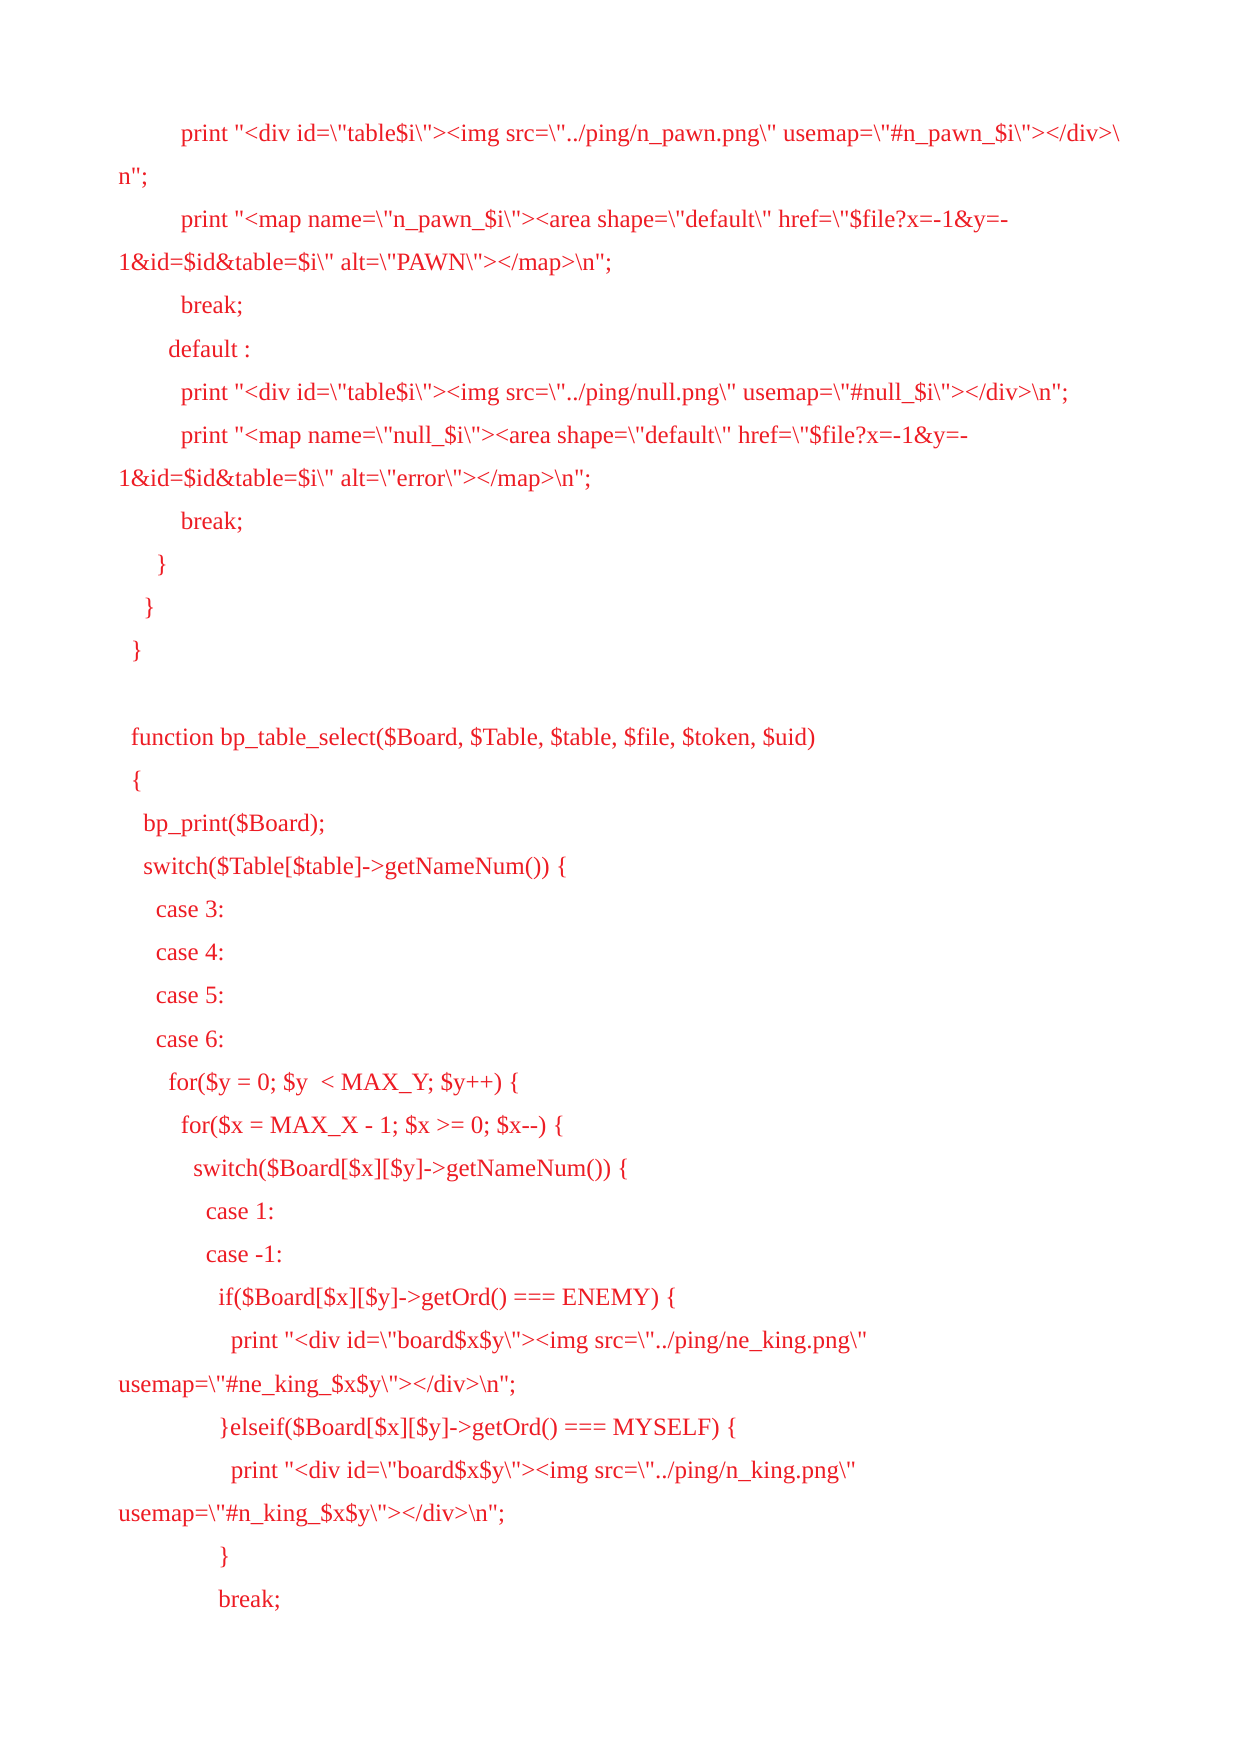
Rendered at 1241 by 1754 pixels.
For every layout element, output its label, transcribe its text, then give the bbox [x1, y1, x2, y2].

text print "<map name=\"null_$i\"><area shape=\"default\" href=\"$file?x=-1&y=-1&id=$id&table=$i\" alt=\"error\"></map>\n"; [118, 420, 1122, 492]
text print "<div id=\"board$x$y\"><img src=\"../ping/n_king.png\" usemap=\"#n_king_$x$y\"></div>\n"; [118, 1455, 1122, 1527]
text for($x = MAX_X - 1; $x >= 0; $x--) { [118, 1110, 1122, 1139]
text case 5: [118, 981, 1122, 1009]
text } [118, 636, 1122, 664]
text } [118, 1541, 1122, 1570]
text function bp_table_select($Board, $Table, $table, $file, $token, $uid) [118, 722, 1122, 751]
text switch($Board[$x][$y]->getNameNum()) { [118, 1153, 1122, 1182]
text for($y = 0; $y < MAX_Y; $y++) { [118, 1067, 1122, 1096]
text break; [118, 506, 1122, 535]
text break; [118, 291, 1122, 319]
text bp_print($Board); [118, 808, 1122, 837]
text { [118, 765, 1122, 794]
text print "<div id=\"table$i\"><img src=\"../ping/n_pawn.png\" usemap=\"#n_pawn_$i\"></div>\n"; [118, 118, 1122, 190]
text } [118, 592, 1122, 621]
text print "<div id=\"board$x$y\"><img src=\"../ping/ne_king.png\" usemap=\"#ne_king_$x$y\"></div>\n"; [118, 1326, 1122, 1397]
text print "<map name=\"n_pawn_$i\"><area shape=\"default\" href=\"$file?x=-1&y=-1&id=$id&table=$i\" alt=\"PAWN\"></map>\n"; [118, 204, 1122, 276]
text break; [118, 1584, 1122, 1613]
text if($Board[$x][$y]->getOrd() === ENEMY) { [118, 1282, 1122, 1311]
text case 3: [118, 894, 1122, 923]
text } [118, 549, 1122, 578]
text switch($Table[$table]->getNameNum()) { [118, 851, 1122, 880]
text case -1: [118, 1239, 1122, 1268]
text case 4: [118, 937, 1122, 966]
text print "<div id=\"table$i\"><img src=\"../ping/null.png\" usemap=\"#null_$i\"></div>\n"; [118, 377, 1122, 406]
text case 6: [118, 1024, 1122, 1052]
text }elseif($Board[$x][$y]->getOrd() === MYSELF) { [118, 1412, 1122, 1441]
text default : [118, 334, 1122, 362]
text case 1: [118, 1196, 1122, 1225]
